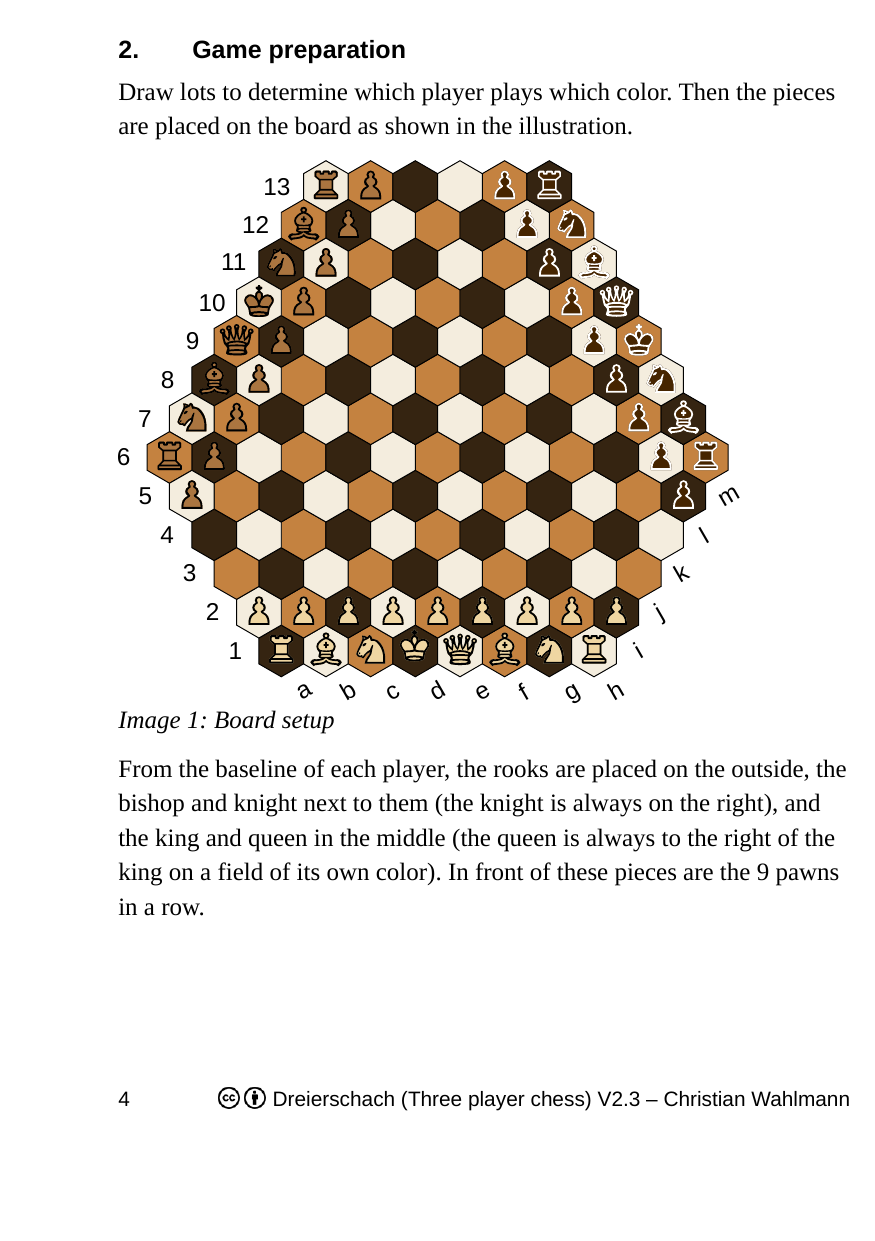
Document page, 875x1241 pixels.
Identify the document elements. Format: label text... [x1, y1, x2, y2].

picture [216, 1085, 267, 1110]
text Image 1: Board setup [118, 173, 740, 734]
text Draw lots to determine which player plays which color. Then the pieces are placed on the board as shown in the illustration. [118, 77, 850, 140]
text From the baseline of each player, the rooks are placed on the outside, the bishop and knight next to them (the knight is always on the right), and the king and queen in the middle (the queen is always to the right of the king on a field of its own color). In front of these pieces are the 9 pawns in a row. [118, 754, 850, 921]
subtitle Game preparation [118, 35, 850, 64]
